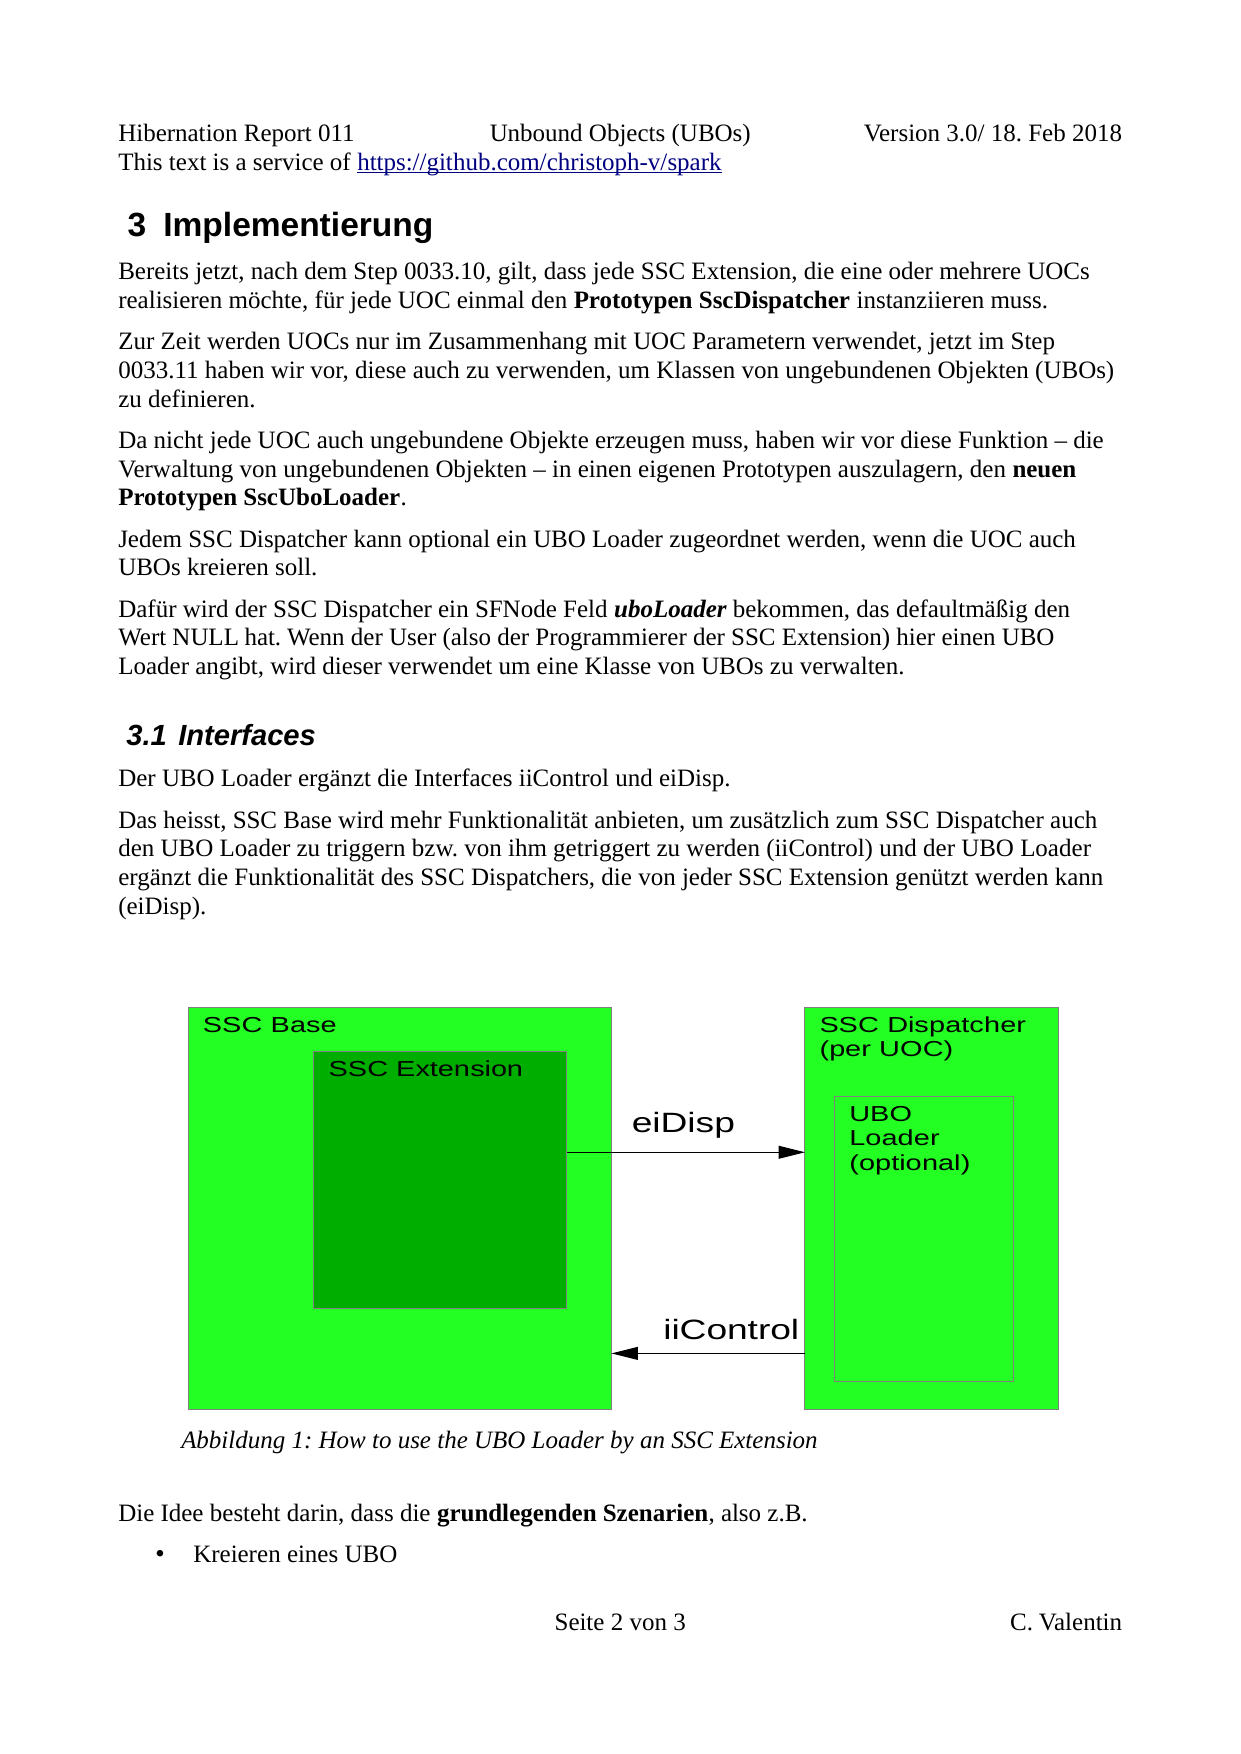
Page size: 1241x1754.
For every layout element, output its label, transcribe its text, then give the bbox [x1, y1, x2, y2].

subtitle Interfaces [118, 717, 1122, 751]
text Dafür wird der SSC Dispatcher ein SFNode Feld uboLoader bekommen, das defaultmäßig den Wert NULL hat. Wenn der User (also der Programmierer der SSC Extension) hier einen UBO Loader angibt, wird dieser verwendet um eine Klasse von UBOs zu verwalten. [118, 594, 1122, 680]
text Das heisst, SSC Base wird mehr Funktionalität anbieten, um zusätzlich zum SSC Dispatcher auch den UBO Loader zu triggern bzw. von ihm getriggert zu werden (iiControl) und der UBO Loader ergänzt die Funktionalität des SSC Dispatchers, die von jeder SSC Extension genützt werden kann (eiDisp). [118, 805, 1122, 920]
list Kreieren eines UBO [156, 1539, 1122, 1568]
subtitle Implementierung [118, 205, 1122, 244]
text Da nicht jede UOC auch ungebundene Objekte erzeugen muss, haben wir vor diese Funktion – die Verwaltung von ungebundenen Objekten – in einen eigenen Prototypen auszulagern, den neuen Prototypen SscUboLoader. [118, 425, 1122, 511]
text Abbildung 1: How to use the UBO Loader by an SSC Extension [181, 986, 1094, 1454]
text Bereits jetzt, nach dem Step 0033.10, gilt, dass jede SSC Extension, die eine oder mehrere UOCs realisieren möchte, für jede UOC einmal den Prototypen SscDispatcher instanziieren muss. [118, 256, 1122, 314]
text Zur Zeit werden UOCs nur im Zusammenhang mit UOC Parametern verwendet, jetzt im Step 0033.11 haben wir vor, diese auch zu verwenden, um Klassen von ungebundenen Objekten (UBOs) zu definieren. [118, 326, 1122, 412]
text Der UBO Loader ergänzt die Interfaces iiControl und eiDisp. [118, 763, 1122, 792]
text Die Idee besteht darin, dass die grundlegenden Szenarien, also z.B. [118, 1498, 1122, 1527]
text Jedem SSC Dispatcher kann optional ein UBO Loader zugeordnet werden, wenn die UOC auch UBOs kreieren soll. [118, 524, 1122, 581]
